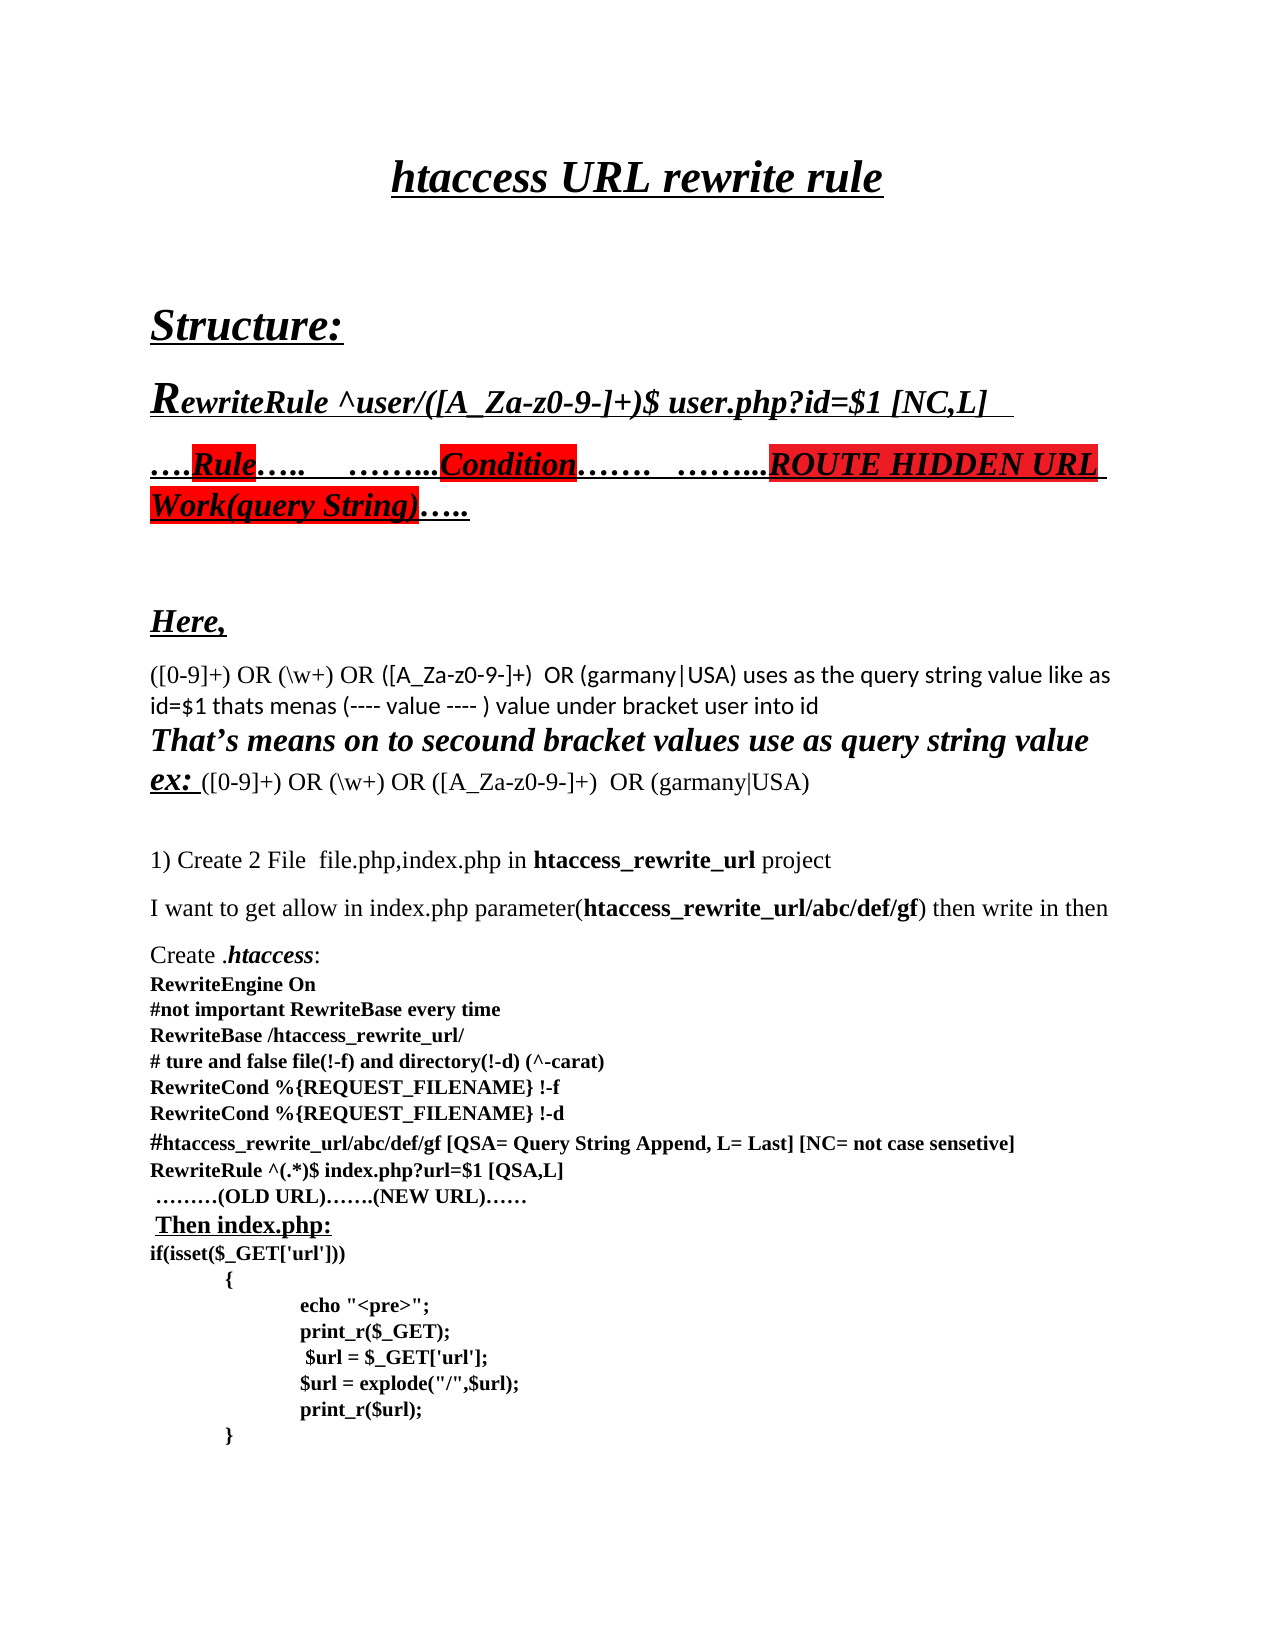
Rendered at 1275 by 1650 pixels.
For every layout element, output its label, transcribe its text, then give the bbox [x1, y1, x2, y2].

text RewriteRule ^(.*)$ index.php?url=$1 [QSA,L] [150, 1158, 1095, 1182]
text I want to get allow in index.php parameter(htaccess_rewrite_url/abc/def/gf) then write in then [150, 893, 1125, 921]
text RewriteBase /htaccess_rewrite_url/ [150, 1023, 1095, 1047]
text #not important RewriteBase every time [150, 997, 1095, 1021]
text if(isset($_GET['url'])) [150, 1241, 1095, 1265]
text print_r($_GET); [150, 1319, 1095, 1343]
text htaccess URL rewrite rule [150, 150, 1125, 203]
text $url = $_GET['url']; [150, 1345, 1095, 1369]
text } [150, 1423, 1095, 1447]
text Then index.php: [150, 1210, 1095, 1239]
text print_r($url); [150, 1397, 1095, 1421]
text RewriteEngine On [150, 971, 1095, 996]
text RewriteCond %{REQUEST_FILENAME} !-f [150, 1075, 1095, 1099]
text #htaccess_rewrite_url/abc/def/gf [QSA= Query String Append, L= Last] [NC= not case sensetive] [150, 1127, 1095, 1156]
text echo "<pre>"; [150, 1293, 1095, 1317]
text That’s means on to secound bracket values use as query string value ex: ([0-9]+) OR (\w+) OR ([A_Za-z0-9-]+) OR (garmany|USA) [150, 721, 1125, 797]
text Create .htaccess: [150, 940, 1125, 969]
text RewriteCond %{REQUEST_FILENAME} !-d [150, 1101, 1095, 1125]
text $url = explode("/",$url); [150, 1371, 1095, 1395]
text RewriteRule ^user/([A_Za-z0-9-]+)$ user.php?id=$1 [NC,L] [150, 371, 1125, 423]
text ………(OLD URL)…….(NEW URL)…… [150, 1184, 1095, 1208]
text # ture and false file(!-f) and directory(!-d) (^-carat) [150, 1049, 1095, 1073]
text ….Rule….. ……...Condition……. ……...ROUTE HIDDEN URL Work(query String)….. [150, 444, 1125, 524]
text { [150, 1267, 1095, 1291]
text ([0-9]+) OR (\w+) OR ([A_Za-z0-9-]+) OR (garmany|USA) uses as the query string value like as id=$1 thats menas (---- value ---- ) value under bracket user into id [150, 659, 1125, 721]
text 1) Create 2 File file.php,index.php in htaccess_rewrite_url project [150, 845, 1125, 874]
text Structure: [150, 297, 1125, 350]
text Here, [150, 602, 1125, 640]
